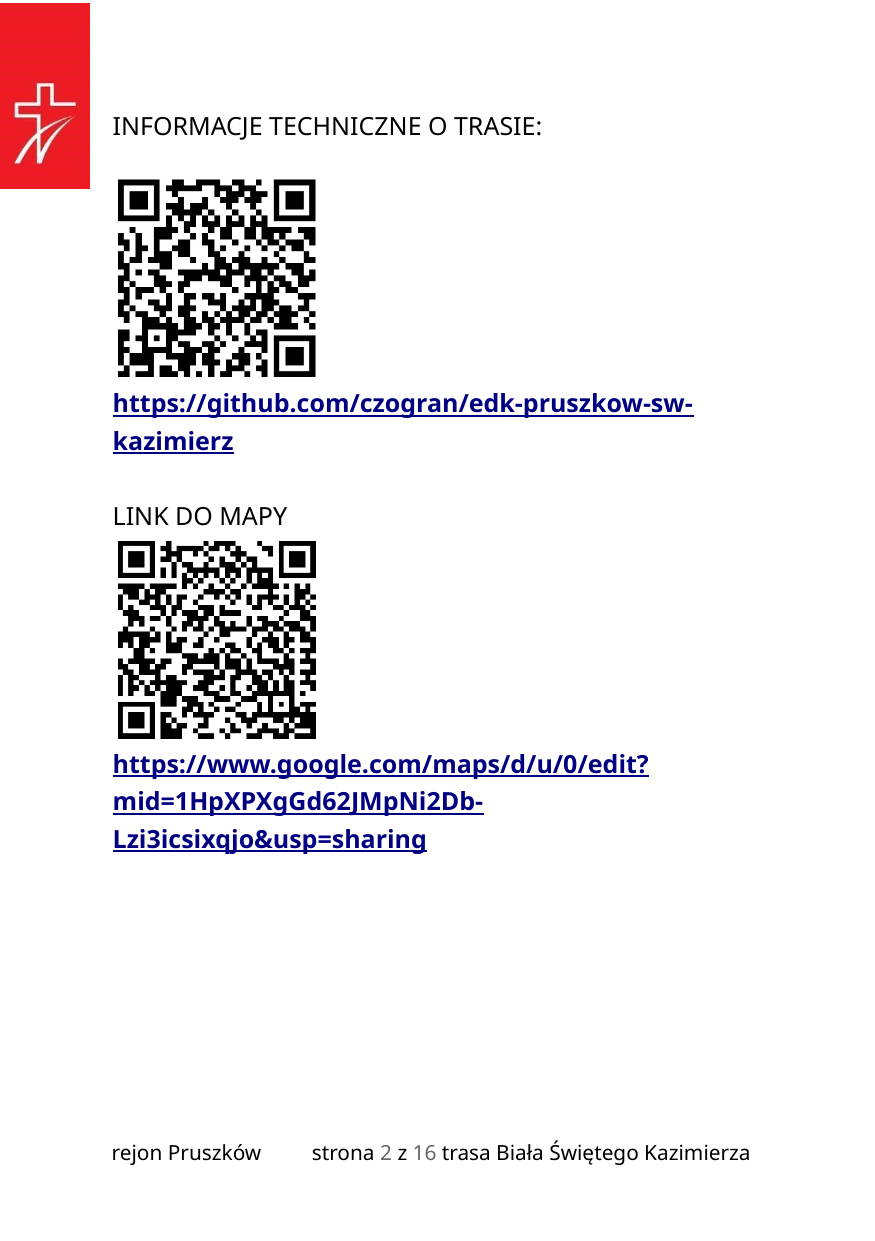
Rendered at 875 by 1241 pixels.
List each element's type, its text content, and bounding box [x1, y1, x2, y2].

text INFORMACJE TECHNICZNE O TRASIE: https://github.com/czogran/edk-pruszkow-sw-kazimierz LINK DO MAPY https://www.google.com/maps/d/u/0/edit?mid=1HpXPXgGd62JMpNi2Db-Lzi3icsixqjo&usp=sharing [112, 109, 762, 855]
